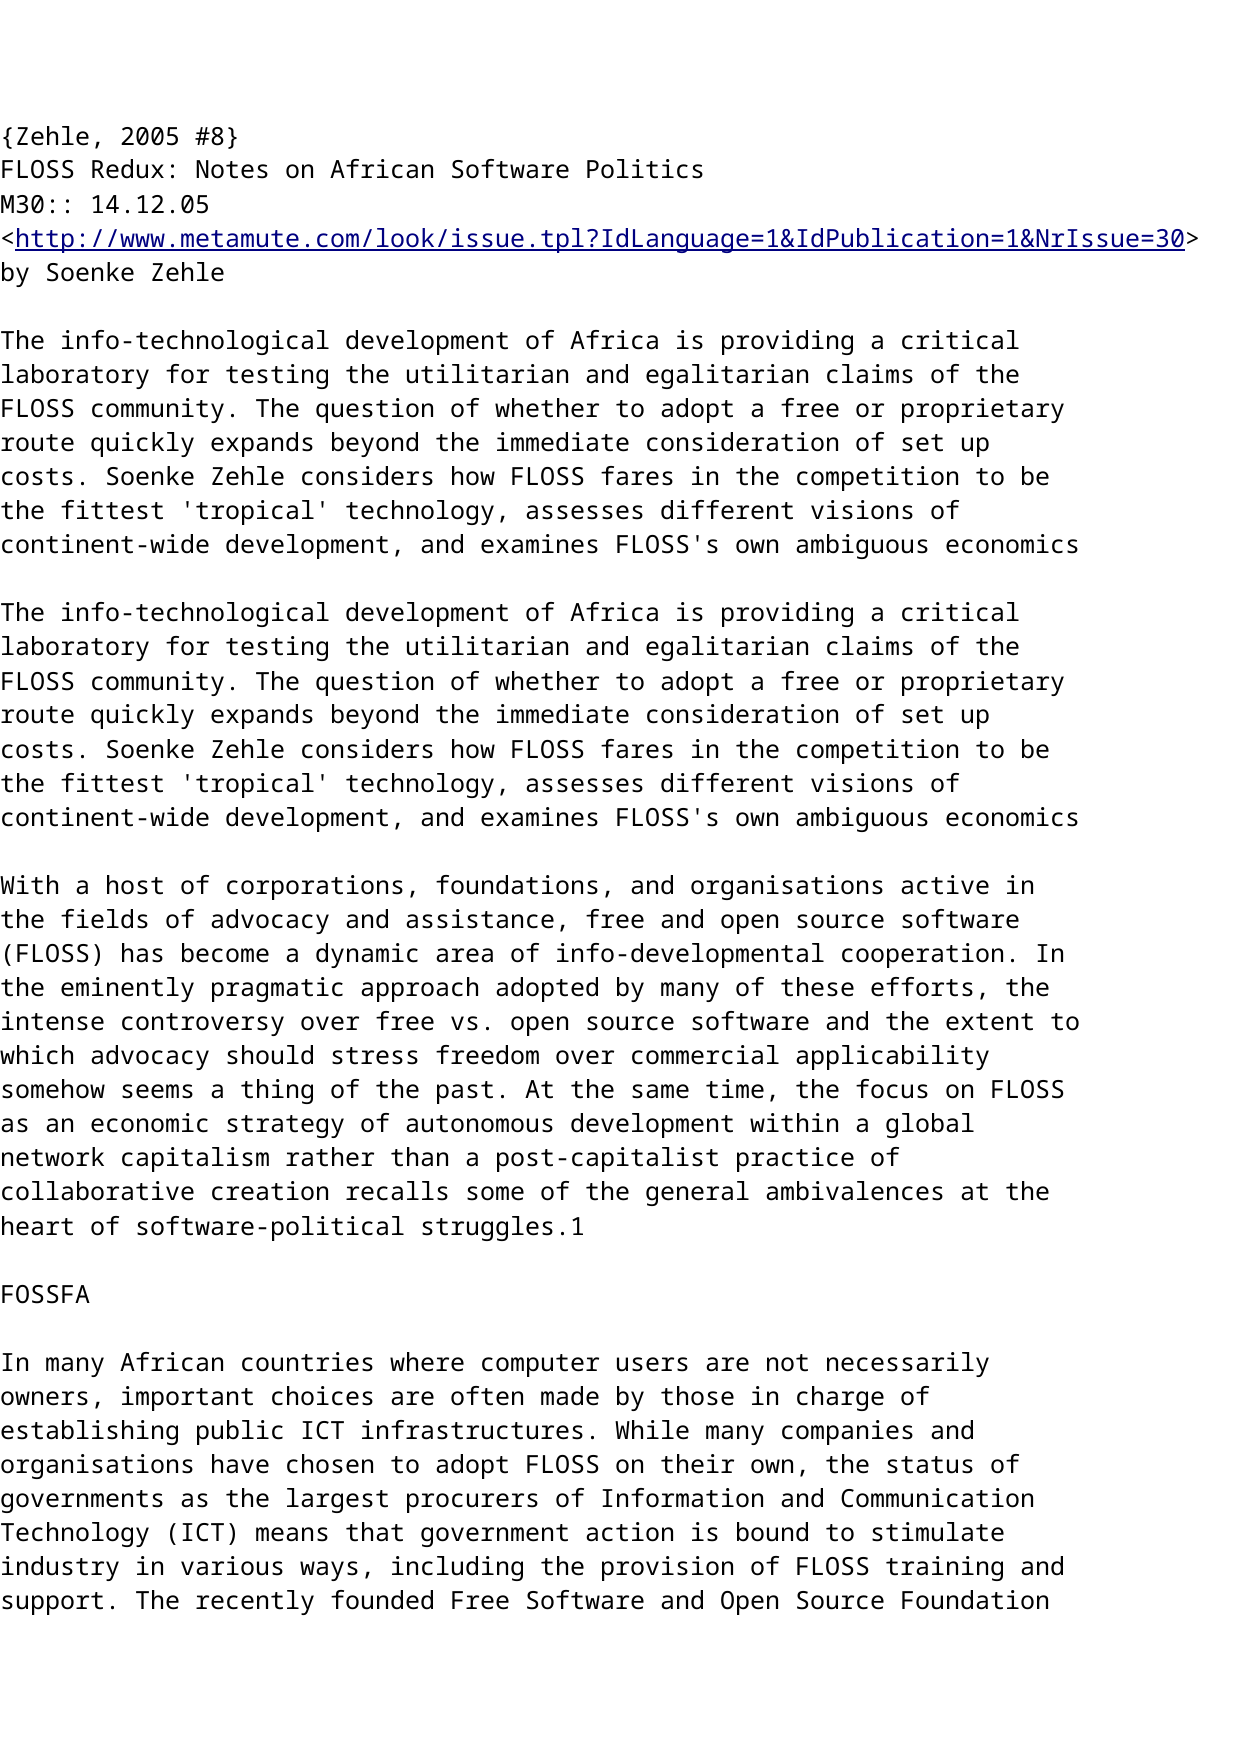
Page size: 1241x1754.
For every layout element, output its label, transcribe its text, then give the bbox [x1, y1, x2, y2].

text FLOSS Redux: Notes on African Software Politics M30:: 14.12.05 <http://www.metamute.com/look/issue.tpl?IdLanguage=1&IdPublication=1&NrIssue=30> by Soenke Zehle The info-technological development of Africa is providing a critical laboratory for testing the utilitarian and egalitarian claims of the FLOSS community. The question of whether to adopt a free or proprietary route quickly expands beyond the immediate consideration of set up costs. Soenke Zehle considers how FLOSS fares in the competition to be the fittest 'tropical' technology, assesses different visions of continent-wide development, and examines FLOSS's own ambiguous economics The info-technological development of Africa is providing a critical laboratory for testing the utilitarian and egalitarian claims of the FLOSS community. The question of whether to adopt a free or proprietary route quickly expands beyond the immediate consideration of set up costs. Soenke Zehle considers how FLOSS fares in the competition to be the fittest 'tropical' technology, assesses different visions of continent-wide development, and examines FLOSS's own ambiguous economics With a host of corporations, foundations, and organisations active in the fields of advocacy and assistance, free and open source software (FLOSS) has become a dynamic area of info-developmental cooperation. In the eminently pragmatic approach adopted by many of these efforts, the intense controversy over free vs. open source software and the extent to which advocacy should stress freedom over commercial applicability somehow seems a thing of the past. At the same time, the focus on FLOSS as an economic strategy of autonomous development within a global network capitalism rather than a post-capitalist practice of collaborative creation recalls some of the general ambivalences at the heart of software-political struggles.1 FOSSFA In many African countries where computer users are not necessarily owners, important choices are often made by those in charge of establishing public ICT infrastructures. While many companies and organisations have chosen to adopt FLOSS on their own, the status of governments as the largest procurers of Information and Communication Technology (ICT) means that government action is bound to stimulate industry in various ways, including the provision of FLOSS training and support. The recently founded Free Software and Open Source Foundation [0, 152, 1240, 1617]
text {Zehle, 2005 #8} [0, 118, 1240, 152]
